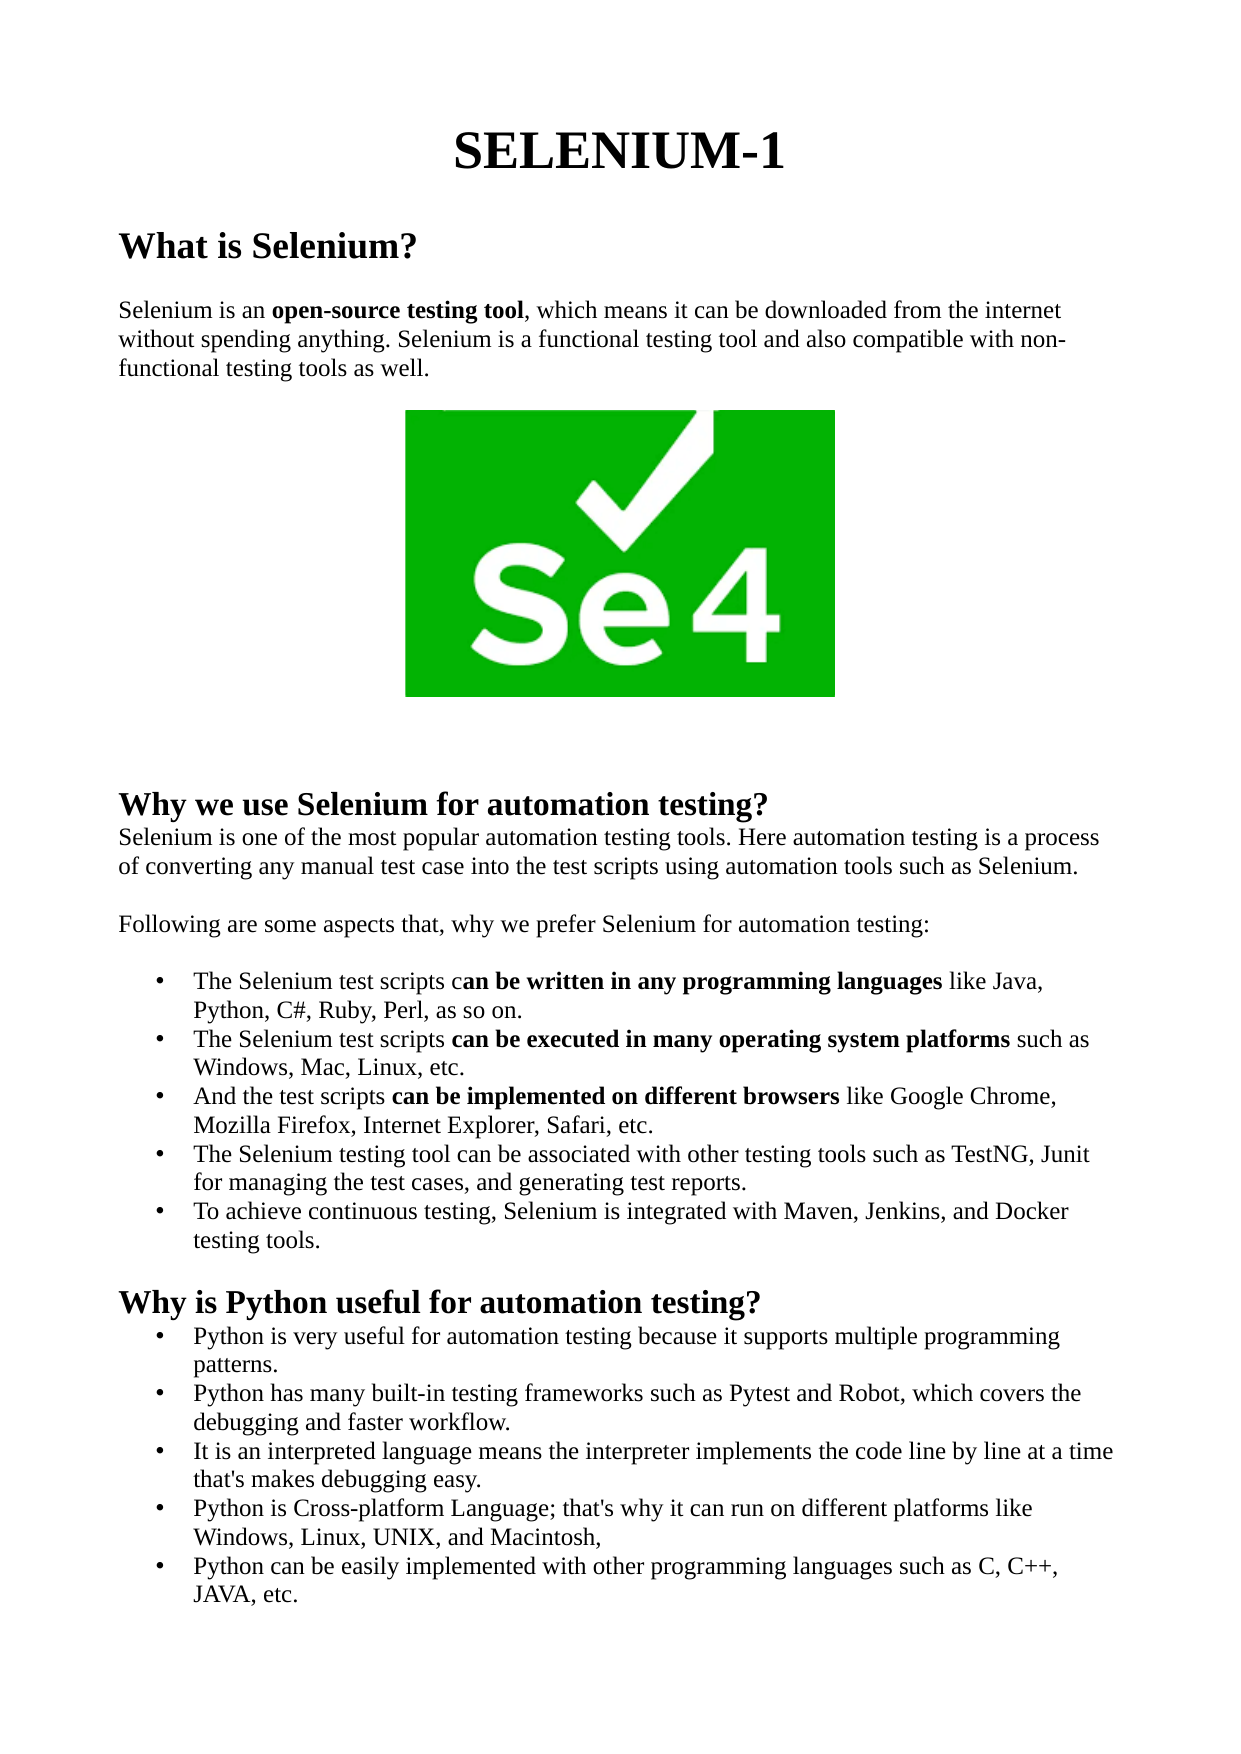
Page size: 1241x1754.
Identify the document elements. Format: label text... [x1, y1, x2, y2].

list And the test scripts can be implemented on different browsers like Google Chrome, Mozilla Firefox, Internet Explorer, Safari, etc. [156, 1081, 1122, 1139]
list Python is very useful for automation testing because it supports multiple programming patterns. [156, 1321, 1122, 1378]
text Selenium is one of the most popular automation testing tools. Here automation testing is a process of converting any manual test case into the test scripts using automation tools such as Selenium. [118, 822, 1122, 880]
picture [405, 410, 835, 697]
text Selenium is an open-source testing tool, which means it can be downloaded from the internet without spending anything. Selenium is a functional testing tool and also compatible with non-functional testing tools as well. [118, 295, 1122, 382]
text What is Selenium? [118, 223, 1122, 267]
list To achieve continuous testing, Selenium is integrated with Maven, Jenkins, and Docker testing tools. [156, 1196, 1122, 1254]
list The Selenium testing tool can be associated with other testing tools such as TestNG, Junit for managing the test cases, and generating test reports. [156, 1139, 1122, 1196]
text Why we use Selenium for automation testing? [118, 784, 1122, 822]
list The Selenium test scripts can be executed in many operating system platforms such as Windows, Mac, Linux, etc. [156, 1024, 1122, 1081]
text Why is Python useful for automation testing? [118, 1282, 1122, 1321]
list Python is Cross-platform Language; that's why it can run on different platforms like Windows, Linux, UNIX, and Macintosh, [156, 1493, 1122, 1551]
list It is an interpreted language means the interpreter implements the code line by line at a time that's makes debugging easy. [156, 1436, 1122, 1493]
text SELENIUM-1 [118, 118, 1122, 180]
list Python has many built-in testing frameworks such as Pytest and Robot, which covers the debugging and faster workflow. [156, 1378, 1122, 1436]
text Following are some aspects that, why we prefer Selenium for automation testing: [118, 909, 1122, 937]
list The Selenium test scripts can be written in any programming languages like Java, Python, C#, Ruby, Perl, as so on. [156, 966, 1122, 1024]
list Python can be easily implemented with other programming languages such as C, C++, JAVA, etc. [156, 1551, 1122, 1608]
